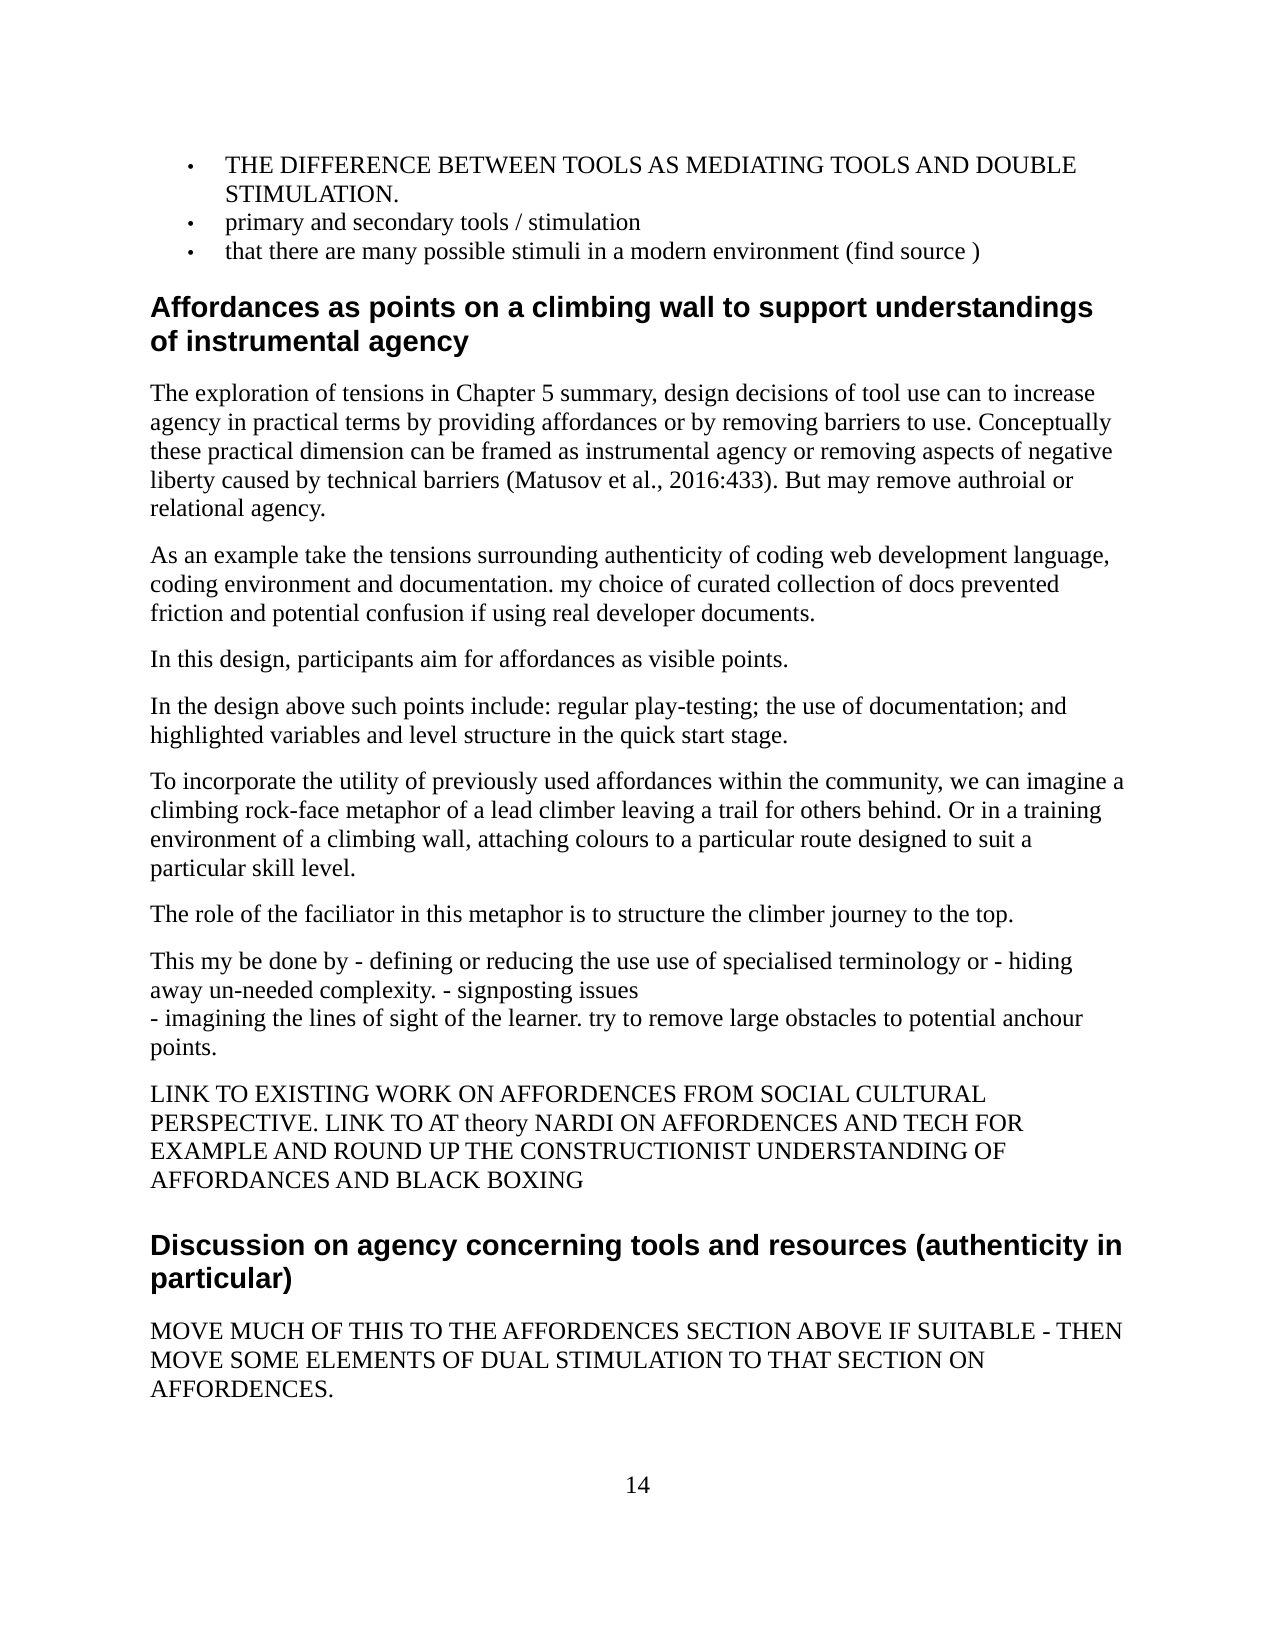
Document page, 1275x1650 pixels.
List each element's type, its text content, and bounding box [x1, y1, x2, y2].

text This my be done by - defining or reducing the use use of specialised terminology or - hiding away un-needed complexity. - signposting issues - imagining the lines of sight of the learner. try to remove large obstacles to potential anchour points. [150, 946, 1125, 1061]
text To incorporate the utility of previously used affordances within the community, we can imagine a climbing rock-face metaphor of a lead climber leaving a trail for others behind. Or in a training environment of a climbing wall, attaching colours to a particular route designed to suit a particular skill level. [150, 766, 1125, 881]
text LINK TO EXISTING WORK ON AFFORDENCES FROM SOCIAL CULTURAL PERSPECTIVE. LINK TO AT theory NARDI ON AFFORDENCES AND TECH FOR EXAMPLE AND ROUND UP THE CONSTRUCTIONIST UNDERSTANDING OF AFFORDANCES AND BLACK BOXING [150, 1079, 1125, 1194]
list primary and secondary tools / stimulation [187, 207, 1125, 236]
text The exploration of tensions in Chapter 5 summary, design decisions of tool use can to increase agency in practical terms by providing affordances or by removing barriers to use. Conceptually these practical dimension can be framed as instrumental agency or removing aspects of negative liberty caused by technical barriers (Matusov et al., 2016:433). But may remove authroial or relational agency. [150, 378, 1125, 522]
subtitle Affordances as points on a climbing wall to support understandings of instrumental agency [150, 290, 1125, 357]
text As an example take the tensions surrounding authenticity of coding web development language, coding environment and documentation. my choice of curated collection of docs prevented friction and potential confusion if using real developer documents. [150, 540, 1125, 626]
subtitle Discussion on agency concerning tools and resources (authenticity in particular) [150, 1228, 1125, 1295]
text In the design above such points include: regular play-testing; the use of documentation; and highlighted variables and level structure in the quick start stage. [150, 691, 1125, 748]
list that there are many possible stimuli in a modern environment (find source ) [187, 236, 1125, 265]
text MOVE MUCH OF THIS TO THE AFFORDENCES SECTION ABOVE IF SUITABLE - THEN MOVE SOME ELEMENTS OF DUAL STIMULATION TO THAT SECTION ON AFFORDENCES. [150, 1316, 1125, 1403]
text The role of the faciliator in this metaphor is to structure the climber journey to the top. [150, 899, 1125, 928]
list THE DIFFERENCE BETWEEN TOOLS AS MEDIATING TOOLS AND DOUBLE STIMULATION. [187, 150, 1125, 207]
text In this design, participants aim for affordances as visible points. [150, 644, 1125, 673]
